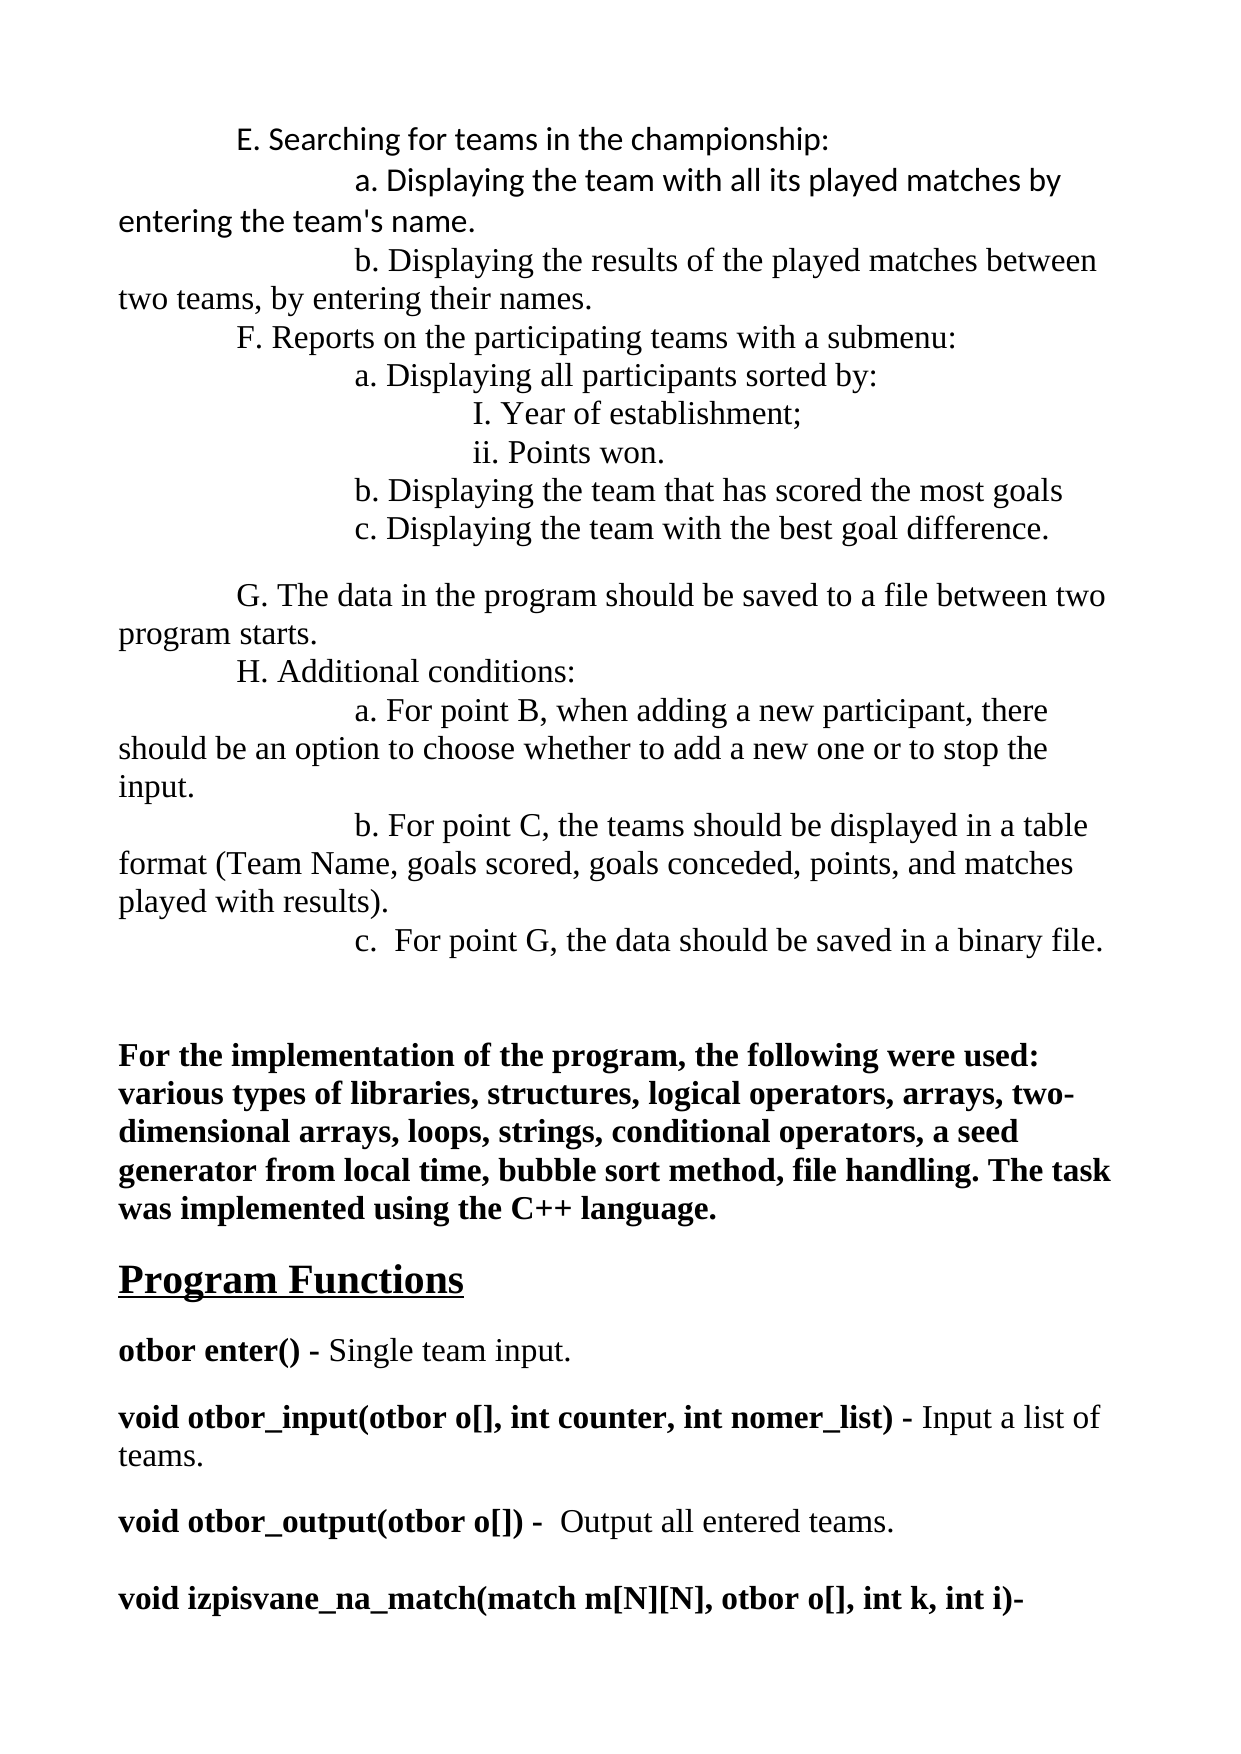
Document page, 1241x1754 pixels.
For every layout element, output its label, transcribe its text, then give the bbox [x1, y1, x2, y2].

text void izpisvane_na_match(match m[N][N], otbor o[], int k, int i)- [118, 1540, 1122, 1617]
text void otbor_input(otbor o[], int counter, int nomer_list) - Input a list of teams. [118, 1397, 1122, 1474]
text a. Displaying the team with all its played matches by entering the team's name. b. Displaying the results of the played matches between two teams, by entering their names. [118, 159, 1122, 317]
text Program Functions [118, 1255, 1122, 1303]
text I. Year of establishment; ii. Points won. [118, 394, 1122, 470]
text b. Displaying the team that has scored the most goals c. Displaying the team with the best goal difference. [118, 470, 1122, 547]
text c. For point G, the data should be saved in a binary file. For the implementation of the program, the following were used: various types of libraries, structures, logical operators, arrays, two-dimensional arrays, loops, strings, conditional operators, a seed generator from local time, bubble sort method, file handling. The task was implemented using the C++ language. [118, 920, 1122, 1227]
text F. Reports on the participating teams with a submenu: [118, 317, 1122, 355]
text otbor enter() - Single team input. [118, 1331, 1122, 1369]
text a. Displaying all participants sorted by: [118, 355, 1122, 394]
text G. The data in the program should be saved to a file between two program starts. H. Additional conditions: a. For point B, when adding a new participant, there should be an option to choose whether to add a new one or to stop the input. b. For point C, the teams should be displayed in a table format (Team Name, goals scored, goals conceded, points, and matches played with results). [118, 575, 1122, 920]
text void otbor_output(otbor o[]) - Output all entered teams. [118, 1502, 1122, 1540]
text E. Searching for teams in the championship: [118, 118, 1122, 159]
